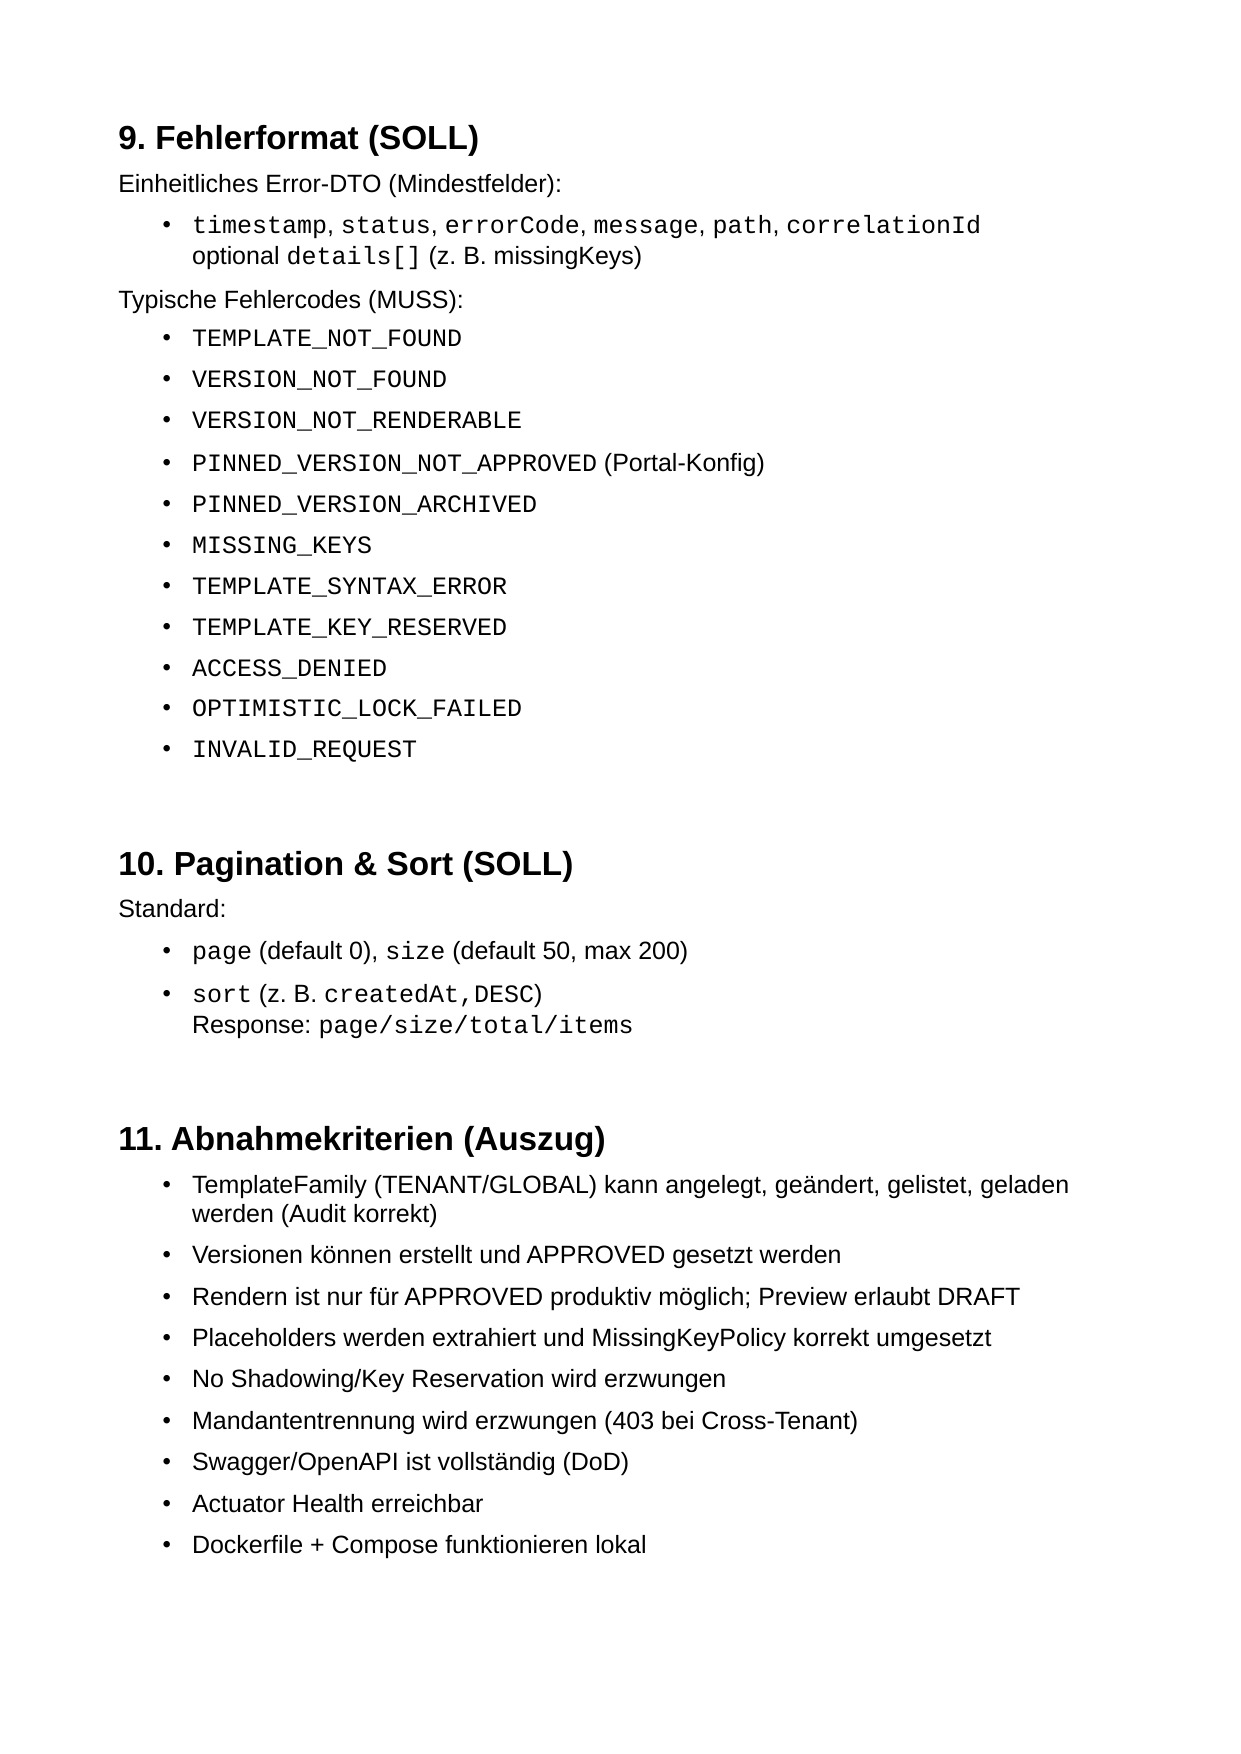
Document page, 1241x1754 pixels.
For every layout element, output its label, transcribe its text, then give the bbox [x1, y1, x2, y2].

list Dockerfile + Compose funktionieren lokal [162, 1530, 1122, 1559]
list TemplateFamily (TENANT/GLOBAL) kann angelegt, geändert, gelistet, geladen werden (Audit korrekt) [162, 1170, 1122, 1228]
text Typische Fehlercodes (MUSS): [118, 285, 1122, 313]
subtitle 9. Fehlerformat (SOLL) [118, 118, 1122, 157]
list TEMPLATE_SYNTAX_ERROR [162, 573, 1122, 602]
list INVALID_REQUEST [162, 737, 1122, 765]
list No Shadowing/Key Reservation wird erzwungen [162, 1364, 1122, 1393]
subtitle 11. Abnahmekriterien (Auszug) [118, 1119, 1122, 1158]
list ACCESS_DENIED [162, 655, 1122, 683]
text Einheitliches Error-DTO (Mindestfelder): [118, 169, 1122, 198]
list VERSION_NOT_FOUND [162, 367, 1122, 395]
list MISSING_KEYS [162, 533, 1122, 561]
subtitle 10. Pagination & Sort (SOLL) [118, 843, 1122, 882]
list TEMPLATE_KEY_RESERVED [162, 614, 1122, 643]
list Actuator Health erreichbar [162, 1488, 1122, 1517]
list OPTIMISTIC_LOCK_FAILED [162, 696, 1122, 724]
text Standard: [118, 894, 1122, 923]
list TEMPLATE_NOT_FOUND [162, 326, 1122, 354]
list Rendern ist nur für APPROVED produktiv möglich; Preview erlaubt DRAFT [162, 1282, 1122, 1311]
list Mandantentrennung wird erzwungen (403 bei Cross-Tenant) [162, 1406, 1122, 1435]
list sort (z. B. createdAt,DESC) Response: page/size/total/items [162, 979, 1122, 1041]
list PINNED_VERSION_ARCHIVED [162, 492, 1122, 520]
list PINNED_VERSION_NOT_APPROVED (Portal-Konfig) [162, 448, 1122, 479]
list VERSION_NOT_RENDERABLE [162, 408, 1122, 436]
list Swagger/OpenAPI ist vollständig (DoD) [162, 1447, 1122, 1476]
list timestamp, status, errorCode, message, path, correlationId optional details[] (z. B. missingKeys) [162, 210, 1122, 272]
list Placeholders werden extrahiert und MissingKeyPolicy korrekt umgesetzt [162, 1323, 1122, 1352]
list Versionen können erstellt und APPROVED gesetzt werden [162, 1240, 1122, 1269]
list page (default 0), size (default 50, max 200) [162, 936, 1122, 967]
